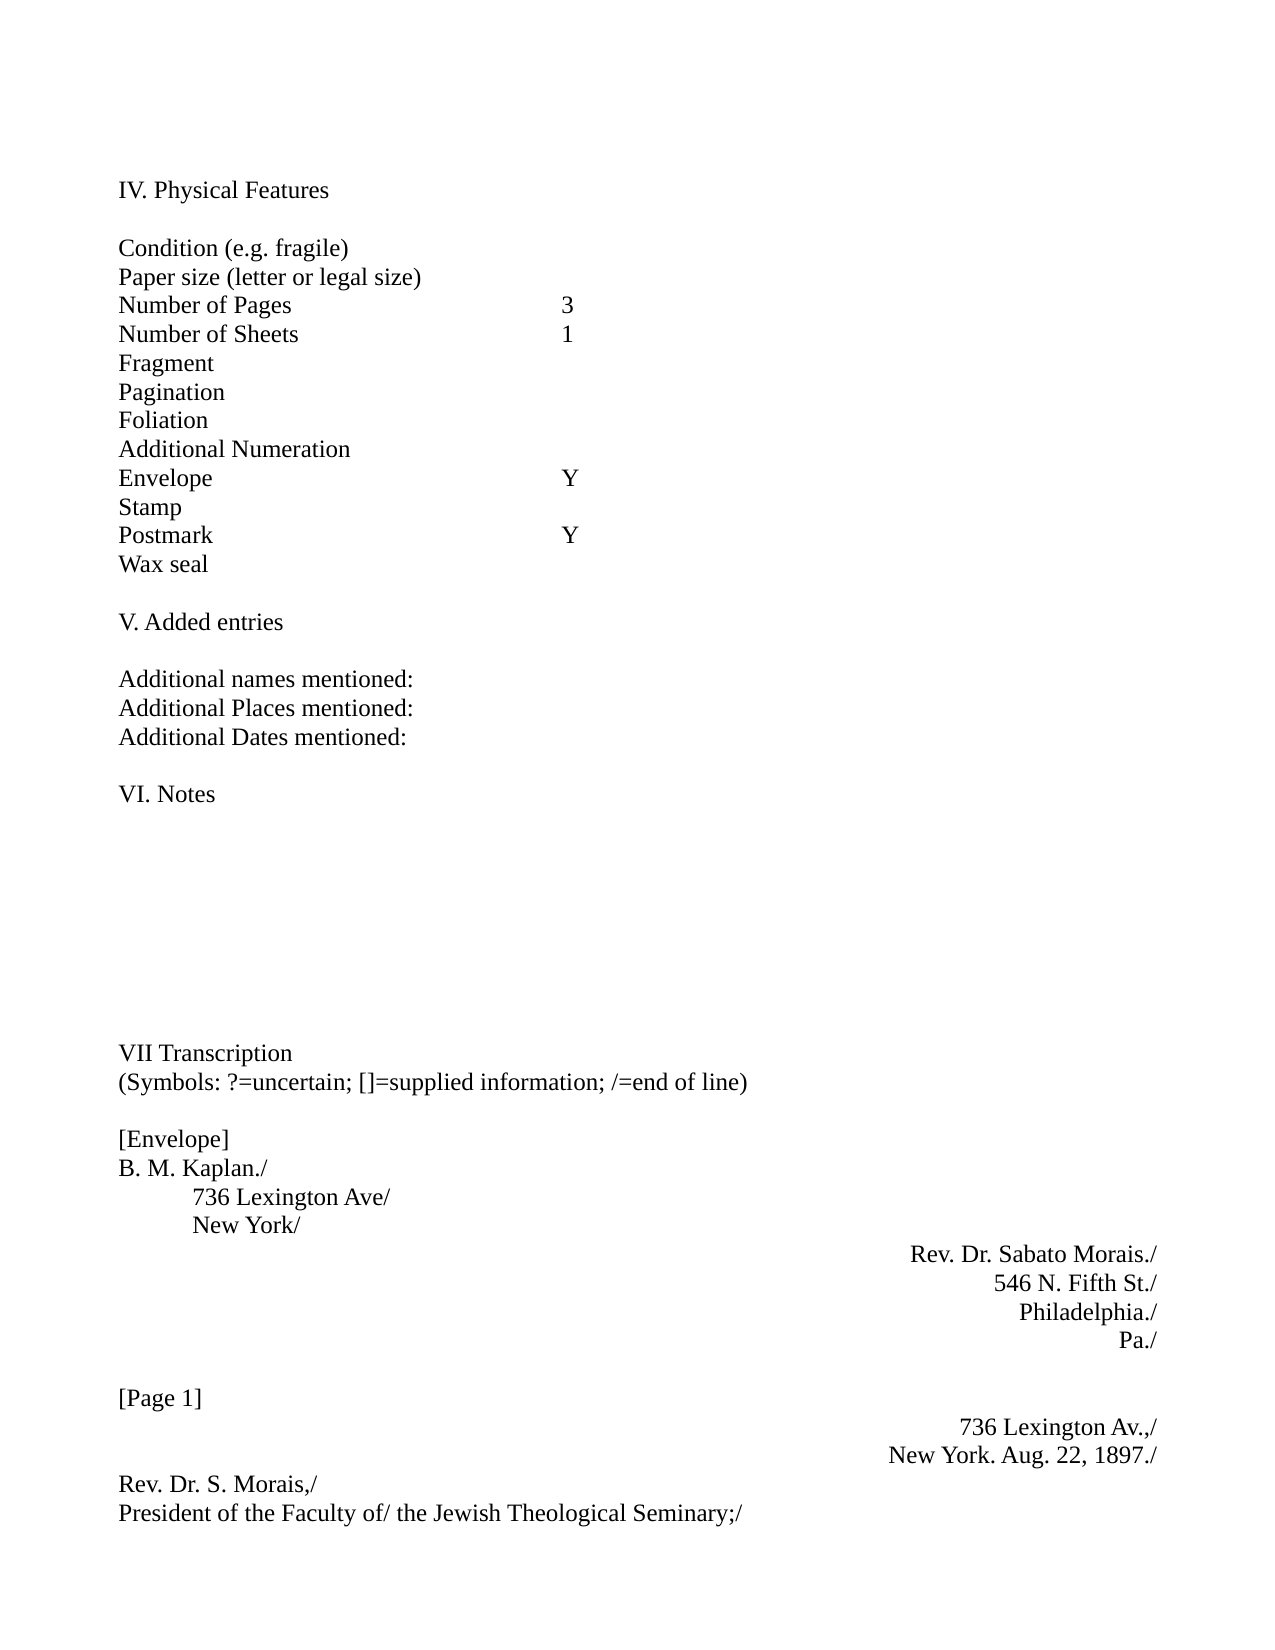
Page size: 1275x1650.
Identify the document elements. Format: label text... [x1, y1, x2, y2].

text Number of Pages 3 [118, 291, 1157, 319]
text Foliation [118, 406, 1157, 434]
text Additional Places mentioned: [118, 693, 1157, 722]
text Fragment [118, 348, 1157, 377]
text [Page 1] [118, 1383, 1157, 1412]
text New York/ [118, 1211, 1157, 1239]
text V. Added entries [118, 607, 1157, 636]
text 736 Lexington Ave/ [118, 1182, 1157, 1211]
text 546 N. Fifth St./ [118, 1268, 1157, 1297]
text IV. Physical Features [118, 176, 1157, 204]
text New York. Aug. 22, 1897./ [118, 1441, 1157, 1469]
text Additional names mentioned: [118, 664, 1157, 693]
text Pagination [118, 377, 1157, 406]
text Paper size (letter or legal size) [118, 262, 1157, 291]
text B. M. Kaplan./ [118, 1153, 1157, 1182]
text Postma rk Y [118, 521, 1157, 549]
text President of the Faculty of/ the Jewish Theological Seminary;/ [118, 1498, 1157, 1527]
text Additional Dates mentioned: [118, 722, 1157, 751]
text Condition (e.g. fragile) [118, 233, 1157, 262]
text Wax seal [118, 549, 1157, 578]
text Number of Sheets 1 [118, 319, 1157, 348]
text Philadelphia./ [118, 1297, 1157, 1326]
text Additional Numeration [118, 434, 1157, 463]
text VI. Notes [118, 779, 1157, 808]
text Envelope Y [118, 463, 1157, 492]
text VII Transcription [118, 1038, 1157, 1067]
text [Envelope] [118, 1124, 1157, 1153]
text Stamp [118, 492, 1157, 521]
text (Symbols: ?=uncertain; []=supplied information; /=end of line) [118, 1067, 1157, 1096]
text 736 Lexington Av.,/ [118, 1412, 1157, 1441]
text Rev. Dr. S. Morais,/ [118, 1469, 1157, 1498]
text Pa./ [118, 1326, 1157, 1354]
text Rev. Dr. Sabato Morais./ [118, 1239, 1157, 1268]
